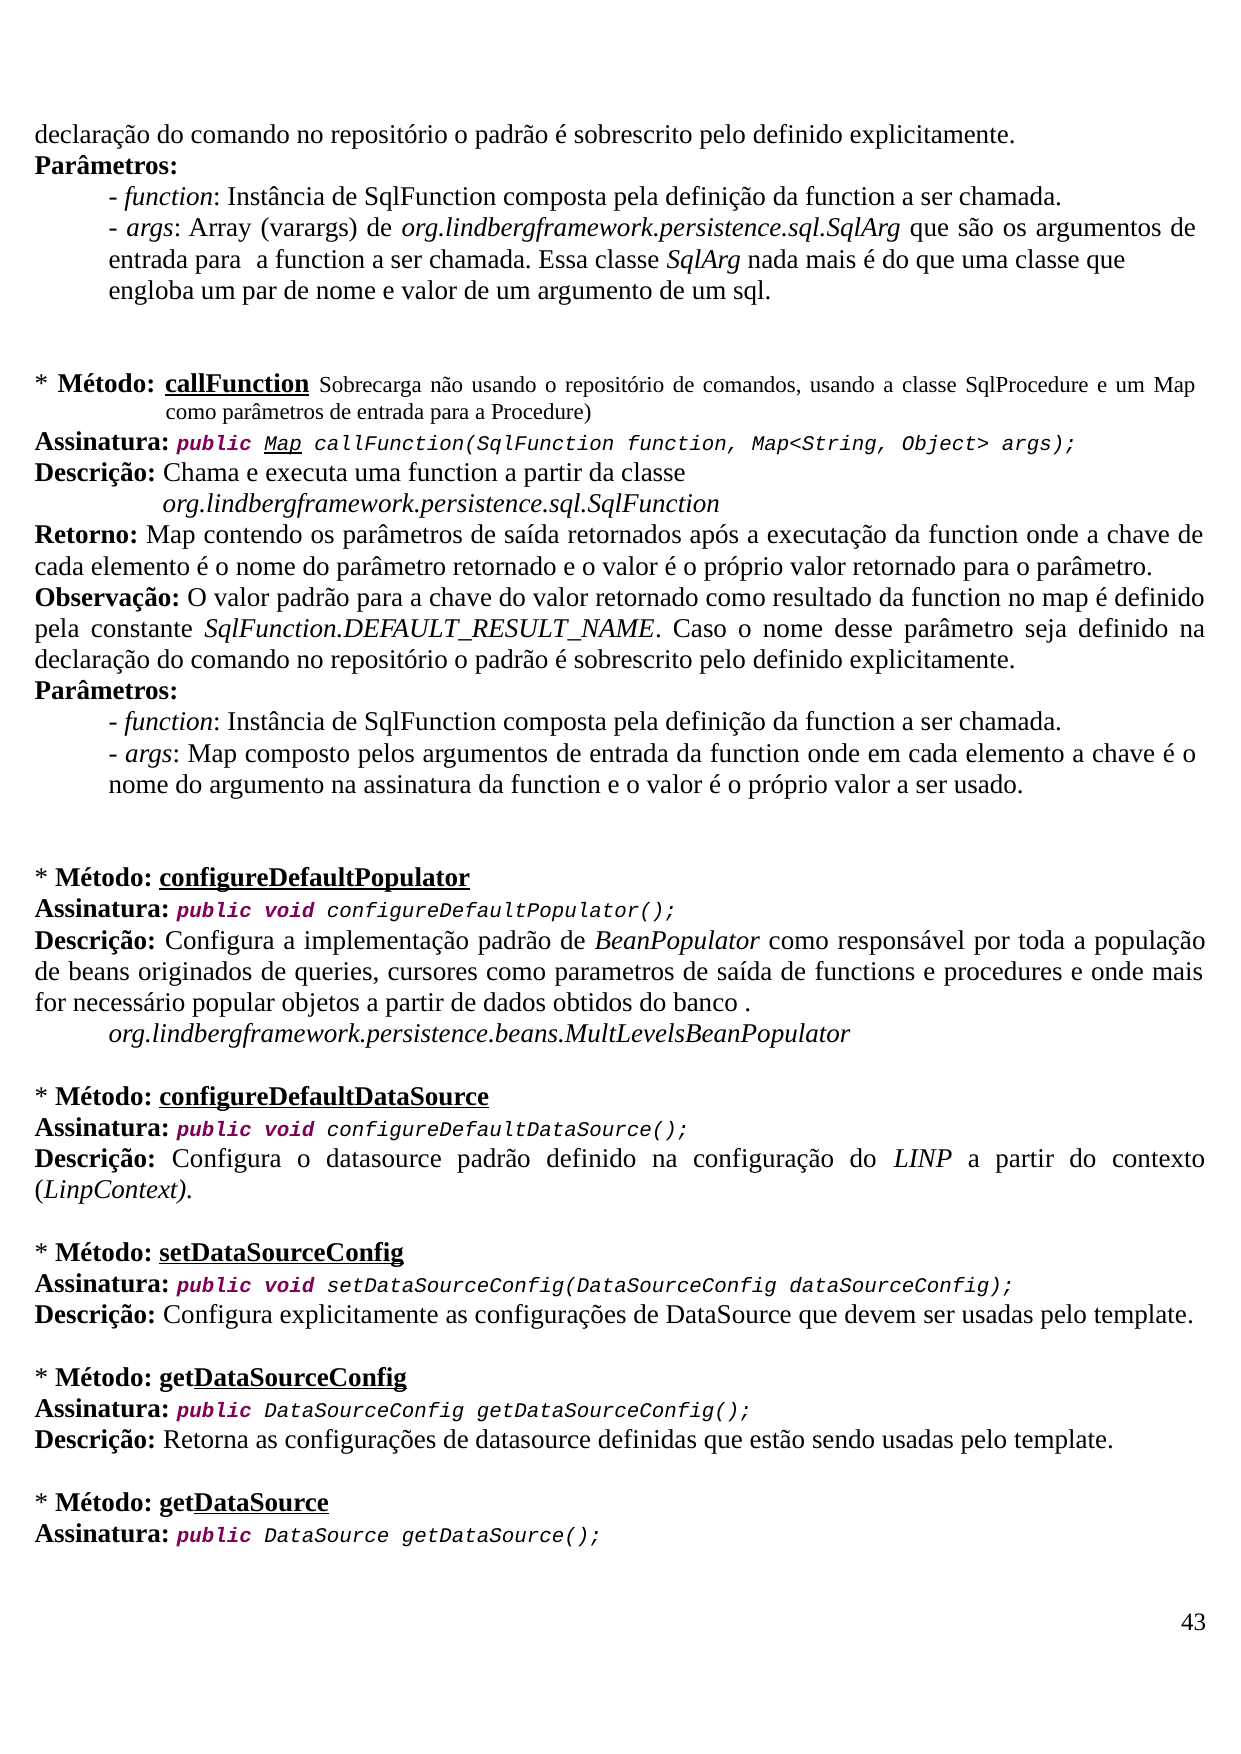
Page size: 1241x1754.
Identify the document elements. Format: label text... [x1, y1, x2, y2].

text declaração do comando no repositório o padrão é sobrescrito pelo definido explicitamente. [34, 118, 1206, 149]
text Assinatura: public DataSourceConfig getDataSourceConfig(); [34, 1392, 1206, 1423]
text Assinatura: public Map callFunction(SqlFunction function, Map<String, Object> args); [34, 425, 1206, 456]
text - args: Map composto pelos argumentos de entrada da function onde em cada elemento a chave é o nome do argumento na assinatura da function e o valor é o próprio valor a ser usado. [34, 737, 1206, 799]
text - function: Instância de SqlFunction composta pela definição da function a ser chamada. [34, 180, 1206, 212]
text * Método: getDataSourceConfig [34, 1361, 1206, 1392]
text Parâmetros: [34, 149, 1206, 180]
text * Método: getDataSource [34, 1486, 1206, 1517]
text Descrição: Configura a implementação padrão de BeanPopulator como responsável por toda a população de beans originados de queries, cursores como parametros de saída de functions e procedures e onde mais for necessário popular objetos a partir de dados obtidos do banco . [34, 924, 1206, 1017]
text Assinatura: public DataSource getDataSource(); [34, 1517, 1206, 1548]
text * Método: configureDefaultPopulator [34, 861, 1206, 892]
text Parâmetros: [34, 674, 1206, 706]
text Descrição: Retorna as configurações de datasource definidas que estão sendo usadas pelo template. [34, 1423, 1206, 1455]
text Assinatura: public void setDataSourceConfig(DataSourceConfig dataSourceConfig); [34, 1267, 1206, 1298]
text org.lindbergframework.persistence.beans.MultLevelsBeanPopulator [34, 1017, 1206, 1048]
text Descrição: Configura o datasource padrão definido na configuração do LINP a partir do contexto (LinpContext). [34, 1142, 1206, 1205]
text - function: Instância de SqlFunction composta pela definição da function a ser chamada. [34, 706, 1206, 737]
text * Método: callFunction Sobrecarga não usando o repositório de comandos, usando a classe SqlProcedure e um Map como parâmetros de entrada para a Procedure) [34, 367, 1206, 425]
text - args: Array (varargs) de org.lindbergframework.persistence.sql.SqlArg que são os argumentos de entrada para a function a ser chamada. Essa classe SqlArg nada mais é do que uma classe que engloba um par de nome e valor de um argumento de um sql. [34, 212, 1206, 305]
text * Método: setDataSourceConfig [34, 1236, 1206, 1267]
text Assinatura: public void configureDefaultPopulator(); [34, 892, 1206, 924]
text Descrição: Chama e executa uma function a partir da classe [34, 456, 1206, 487]
text Retorno: Map contendo os parâmetros de saída retornados após a executação da function onde a chave de cada elemento é o nome do parâmetro retornado e o valor é o próprio valor retornado para o parâmetro. [34, 519, 1206, 581]
text Assinatura: public void configureDefaultDataSource(); [34, 1111, 1206, 1142]
text org.lindbergframework.persistence.sql.SqlFunction [34, 487, 1206, 519]
text Descrição: Configura explicitamente as configurações de DataSource que devem ser usadas pelo template. [34, 1298, 1206, 1330]
text * Método: configureDefaultDataSource [34, 1080, 1206, 1111]
text Observação: O valor padrão para a chave do valor retornado como resultado da function no map é definido pela constante SqlFunction.DEFAULT_RESULT_NAME. Caso o nome desse parâmetro seja definido na declaração do comando no repositório o padrão é sobrescrito pelo definido explicitamente. [34, 581, 1206, 674]
